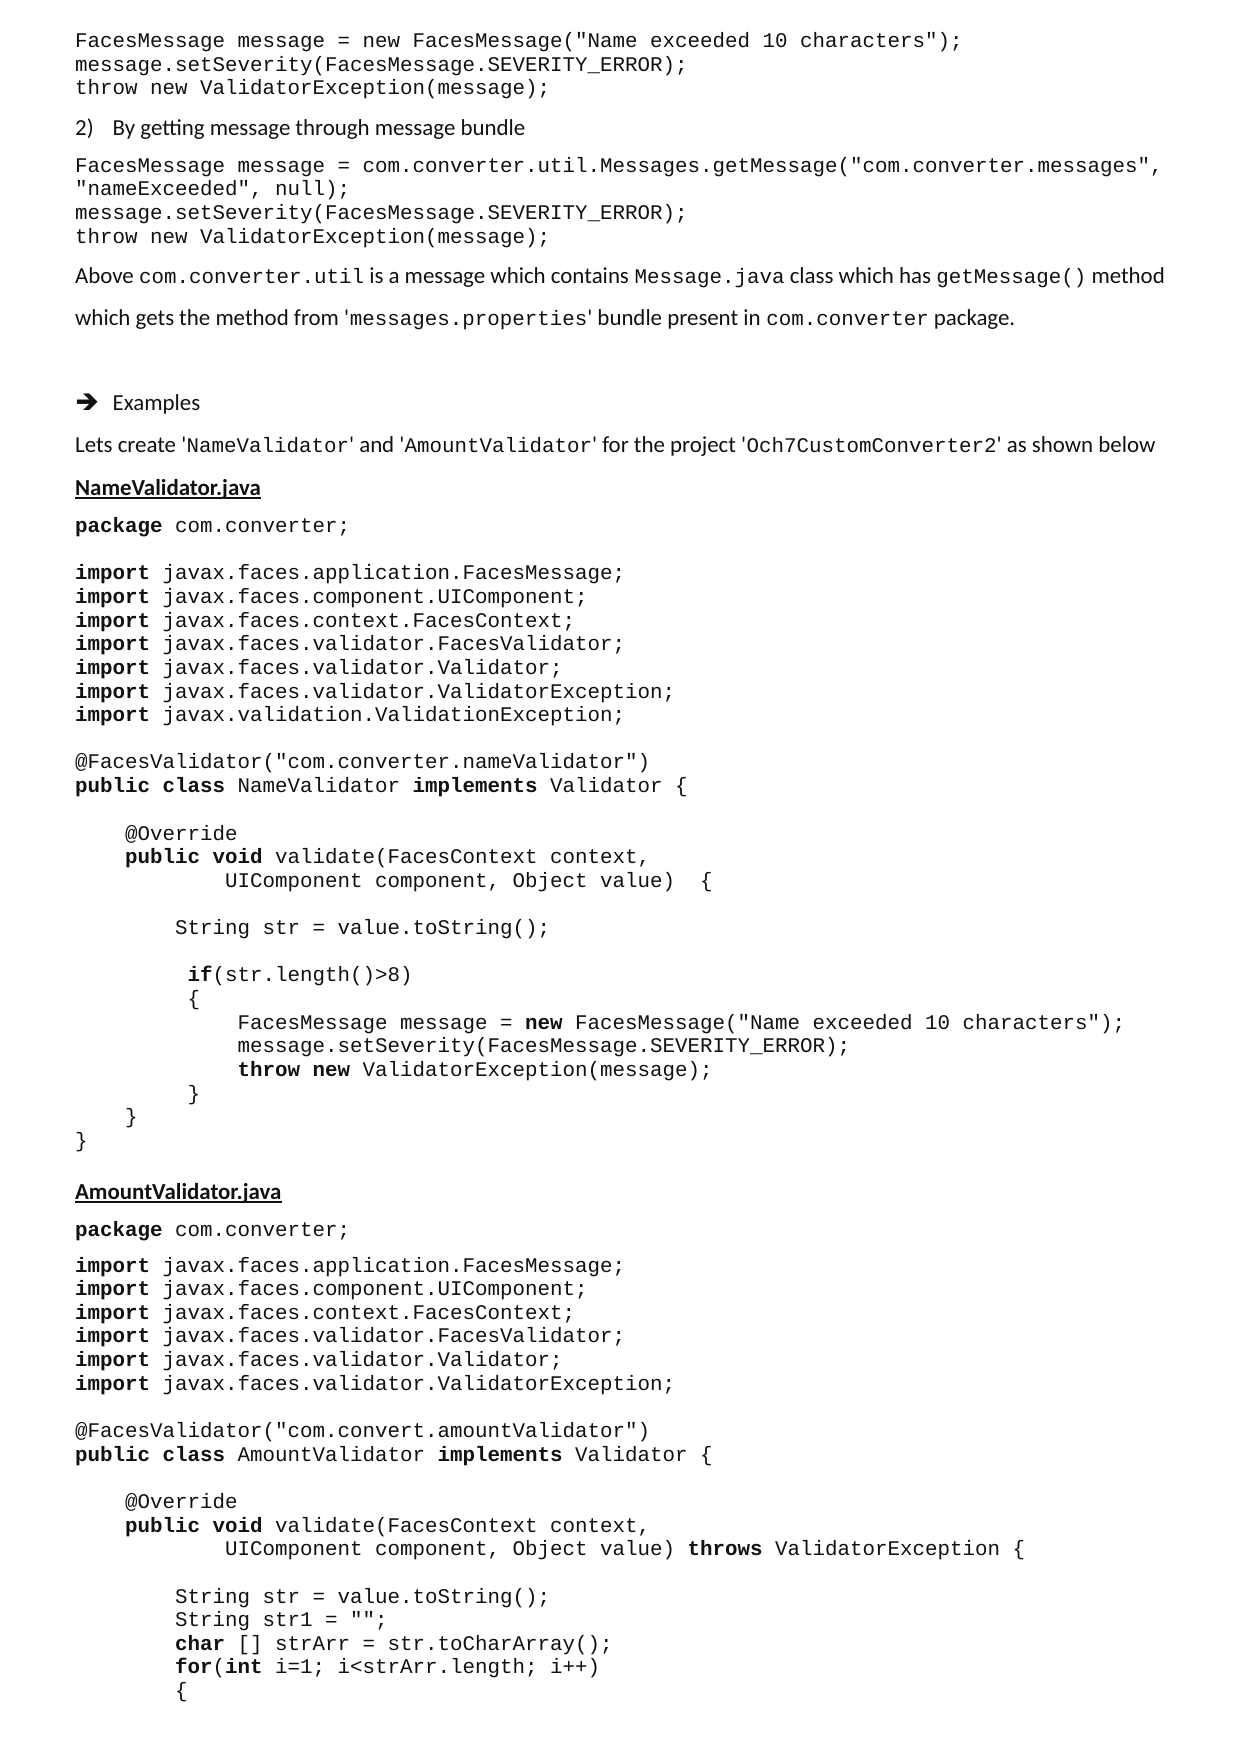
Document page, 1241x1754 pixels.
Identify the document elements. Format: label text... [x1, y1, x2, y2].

text char [] strArr = str.toCharArray(); [75, 1633, 1210, 1657]
text public class AmountValidator implements Validator { [75, 1444, 1210, 1467]
text if(str.length()>8) [75, 964, 1210, 988]
list throw new ValidatorException(message); [75, 77, 1210, 101]
text import javax.faces.validator.FacesValidator; [75, 1326, 1210, 1349]
list Above com.converter.util is a message which contains Message.java class which has getMessage() method which gets the method from 'messages.properties' bundle present in com.converter package. [75, 261, 1210, 332]
text package com.converter; [75, 515, 1210, 539]
text import javax.faces.validator.ValidatorException; [75, 1373, 1210, 1396]
text message.setSeverity(FacesMessage.SEVERITY_ERROR); [75, 1035, 1210, 1059]
text String str = value.toString(); [75, 917, 1210, 941]
text import javax.faces.validator.ValidatorException; [75, 681, 1210, 704]
text throw new ValidatorException(message); [75, 1059, 1210, 1083]
text { [75, 1680, 1210, 1704]
text 2) By getting message through message bundle [75, 113, 1210, 141]
text import javax.faces.context.FacesContext; [75, 1302, 1210, 1326]
text } [75, 1083, 1210, 1106]
text throw new ValidatorException(message); [75, 226, 1210, 249]
text UIComponent component, Object value) { [75, 870, 1210, 893]
text import javax.faces.component.UIComponent; [75, 586, 1210, 610]
text @Override [75, 822, 1210, 846]
text String str1 = ""; [75, 1609, 1210, 1633]
text UIComponent component, Object value) throws ValidatorException { [75, 1538, 1210, 1562]
text import javax.faces.validator.Validator; [75, 1349, 1210, 1373]
text { [75, 988, 1210, 1012]
text @FacesValidator("com.convert.amountValidator") [75, 1420, 1210, 1444]
text for(int i=1; i<strArr.length; i++) [75, 1657, 1210, 1680]
list Examples [75, 388, 1210, 416]
text import javax.faces.validator.FacesValidator; [75, 633, 1210, 657]
text } [75, 1106, 1210, 1130]
text import javax.faces.application.FacesMessage; [75, 1254, 1210, 1278]
list message.setSeverity(FacesMessage.SEVERITY_ERROR); [75, 54, 1210, 77]
text FacesMessage message = com.converter.util.Messages.getMessage("com.converter.messages", "nameExceeded", null); [75, 155, 1210, 202]
text public void validate(FacesContext context, [75, 1515, 1210, 1538]
text public void validate(FacesContext context, [75, 846, 1210, 870]
text package com.converter; [75, 1219, 1210, 1243]
text @FacesValidator("com.converter.nameValidator") [75, 752, 1210, 775]
text message.setSeverity(FacesMessage.SEVERITY_ERROR); [75, 202, 1210, 226]
list FacesMessage message = new FacesMessage("Name exceeded 10 characters"); [75, 30, 1210, 54]
text import javax.validation.ValidationException; [75, 704, 1210, 728]
text NameValidator.java [75, 473, 1210, 501]
text Lets create 'NameValidator' and 'AmountValidator' for the project 'Och7CustomConverter2' as shown below [75, 430, 1210, 459]
text public class NameValidator implements Validator { [75, 775, 1210, 799]
text String str = value.toString(); [75, 1586, 1210, 1609]
text import javax.faces.context.FacesContext; [75, 610, 1210, 633]
text import javax.faces.component.UIComponent; [75, 1278, 1210, 1302]
text AmountValidator.java [75, 1177, 1210, 1205]
text } [75, 1130, 1210, 1153]
text import javax.faces.validator.Validator; [75, 657, 1210, 681]
text import javax.faces.application.FacesMessage; [75, 562, 1210, 586]
text @Override [75, 1491, 1210, 1515]
text FacesMessage message = new FacesMessage("Name exceeded 10 characters"); [75, 1012, 1210, 1035]
